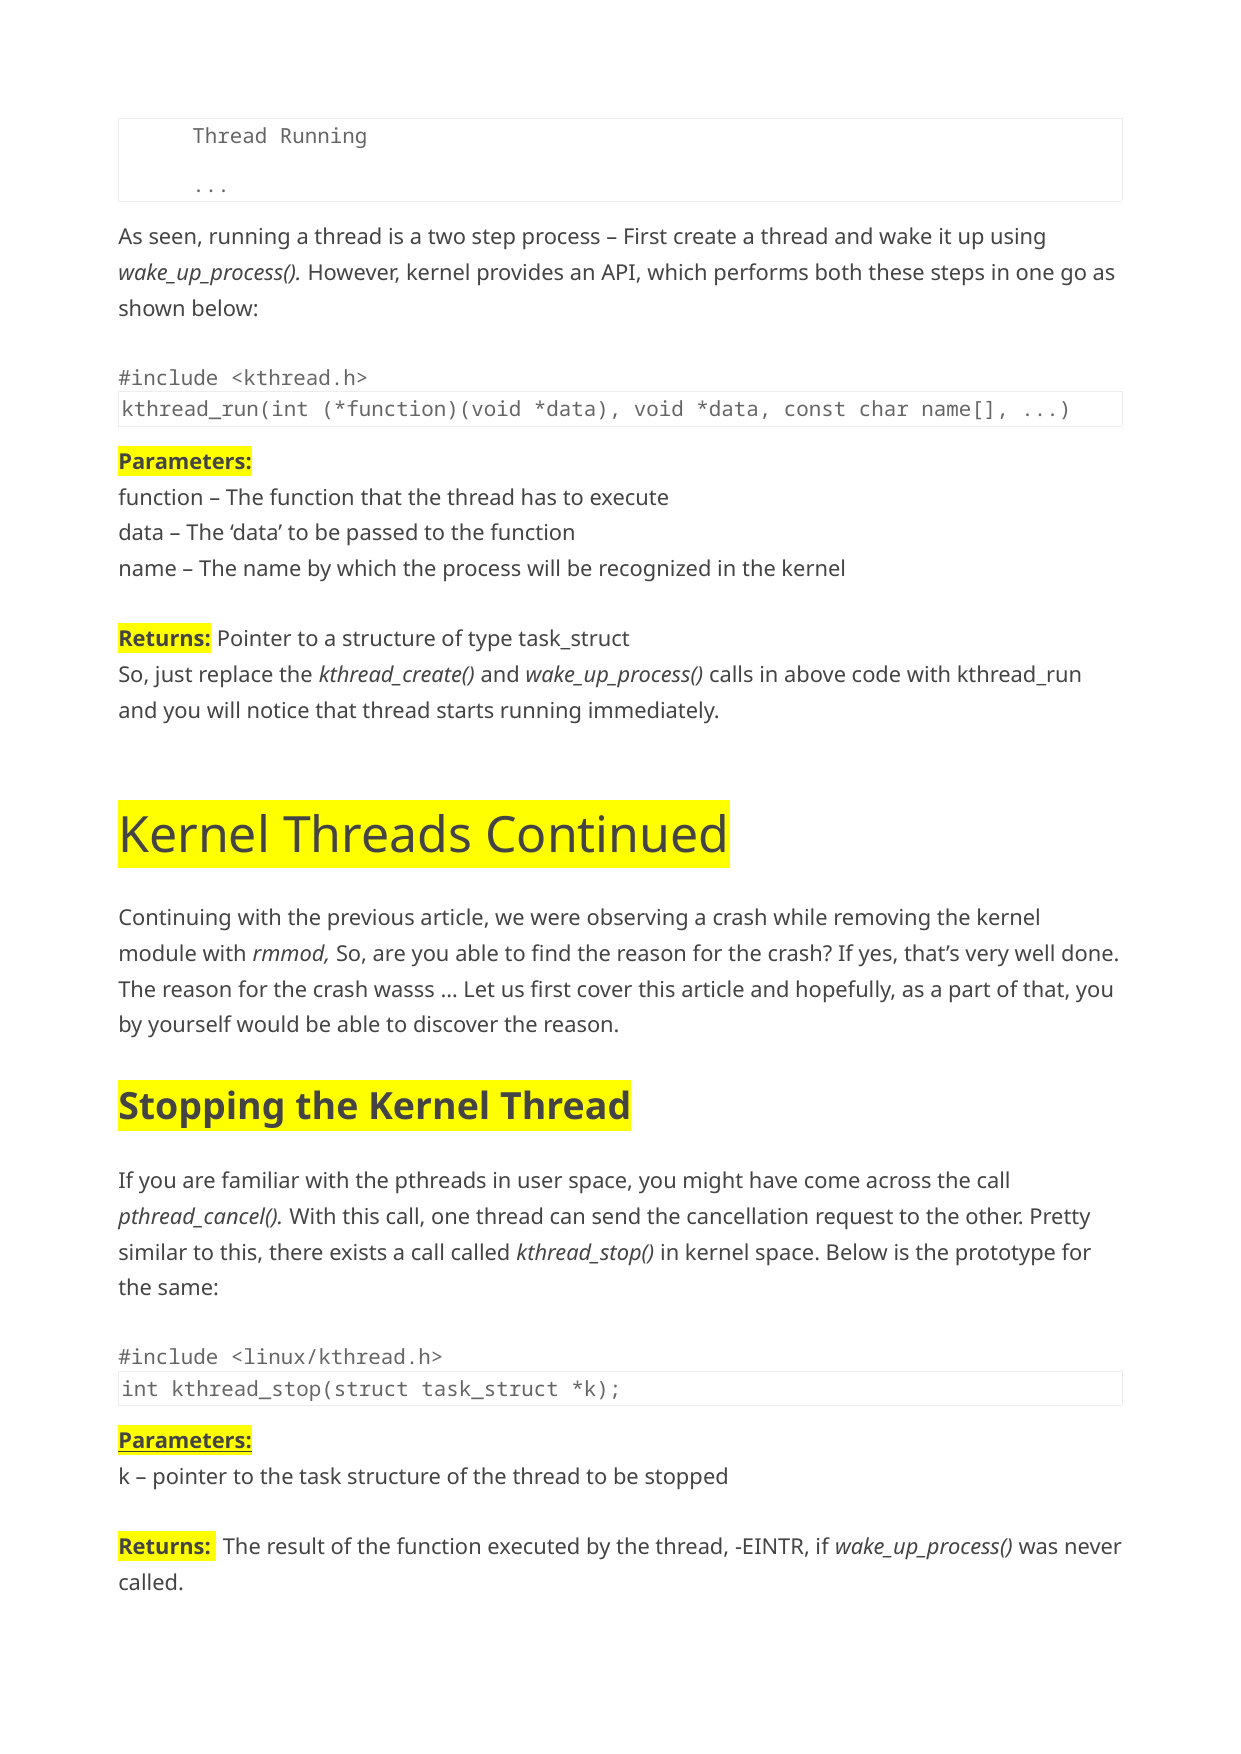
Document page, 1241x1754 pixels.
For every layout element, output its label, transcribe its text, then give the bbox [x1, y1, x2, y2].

text ... [119, 167, 1122, 201]
text int kthread_stop(struct task_struct *k); [119, 1372, 1122, 1405]
text Parameters: k – pointer to the task structure of the thread to be stopped [118, 1425, 1122, 1491]
text Returns: The result of the function executed by the thread, -EINTR, if wake_up_process() was never called. [118, 1531, 1122, 1597]
text #include <linux/kthread.h> [118, 1342, 1122, 1371]
text So, just replace the kthread_create() and wake_up_process() calls in above code with kthread_run and you will notice that thread starts running immediately. [118, 659, 1122, 724]
text Returns: Pointer to a structure of type task_struct [118, 623, 1122, 653]
text kthread_run(int (*function)(void *data), void *data, const char name[], ...) [119, 392, 1122, 426]
text Continuing with the previous article, we were observing a crash while removing the kernel module with rmmod, So, are you able to find the reason for the crash? If yes, that’s very well done. The reason for the crash wasss … Let us first cover this article and hopefully, as a part of that, you by yourself would be able to discover the reason. [118, 902, 1122, 1039]
subtitle Kernel Threads Continued [118, 799, 1122, 868]
text Thread Running [119, 119, 1122, 149]
text Parameters: function – The function that the thread has to execute data – The ‘data’ to be passed to the function name – The name by which the process will be recognized in the kernel [118, 446, 1122, 583]
text #include <kthread.h> [118, 363, 1122, 391]
text If you are familiar with the pthreads in user space, you might have come across the call pthread_cancel(). With this call, one thread can send the cancellation request to the other. Pretty similar to this, there exists a call called kthread_stop() in kernel space. Below is the prototype for the same: [118, 1165, 1122, 1302]
text As seen, running a thread is a two step process – First create a thread and wake it up using wake_up_process(). However, kernel provides an API, which performs both these steps in one go as shown below: [118, 221, 1122, 322]
subtitle Stopping the Kernel Thread [118, 1079, 1122, 1131]
